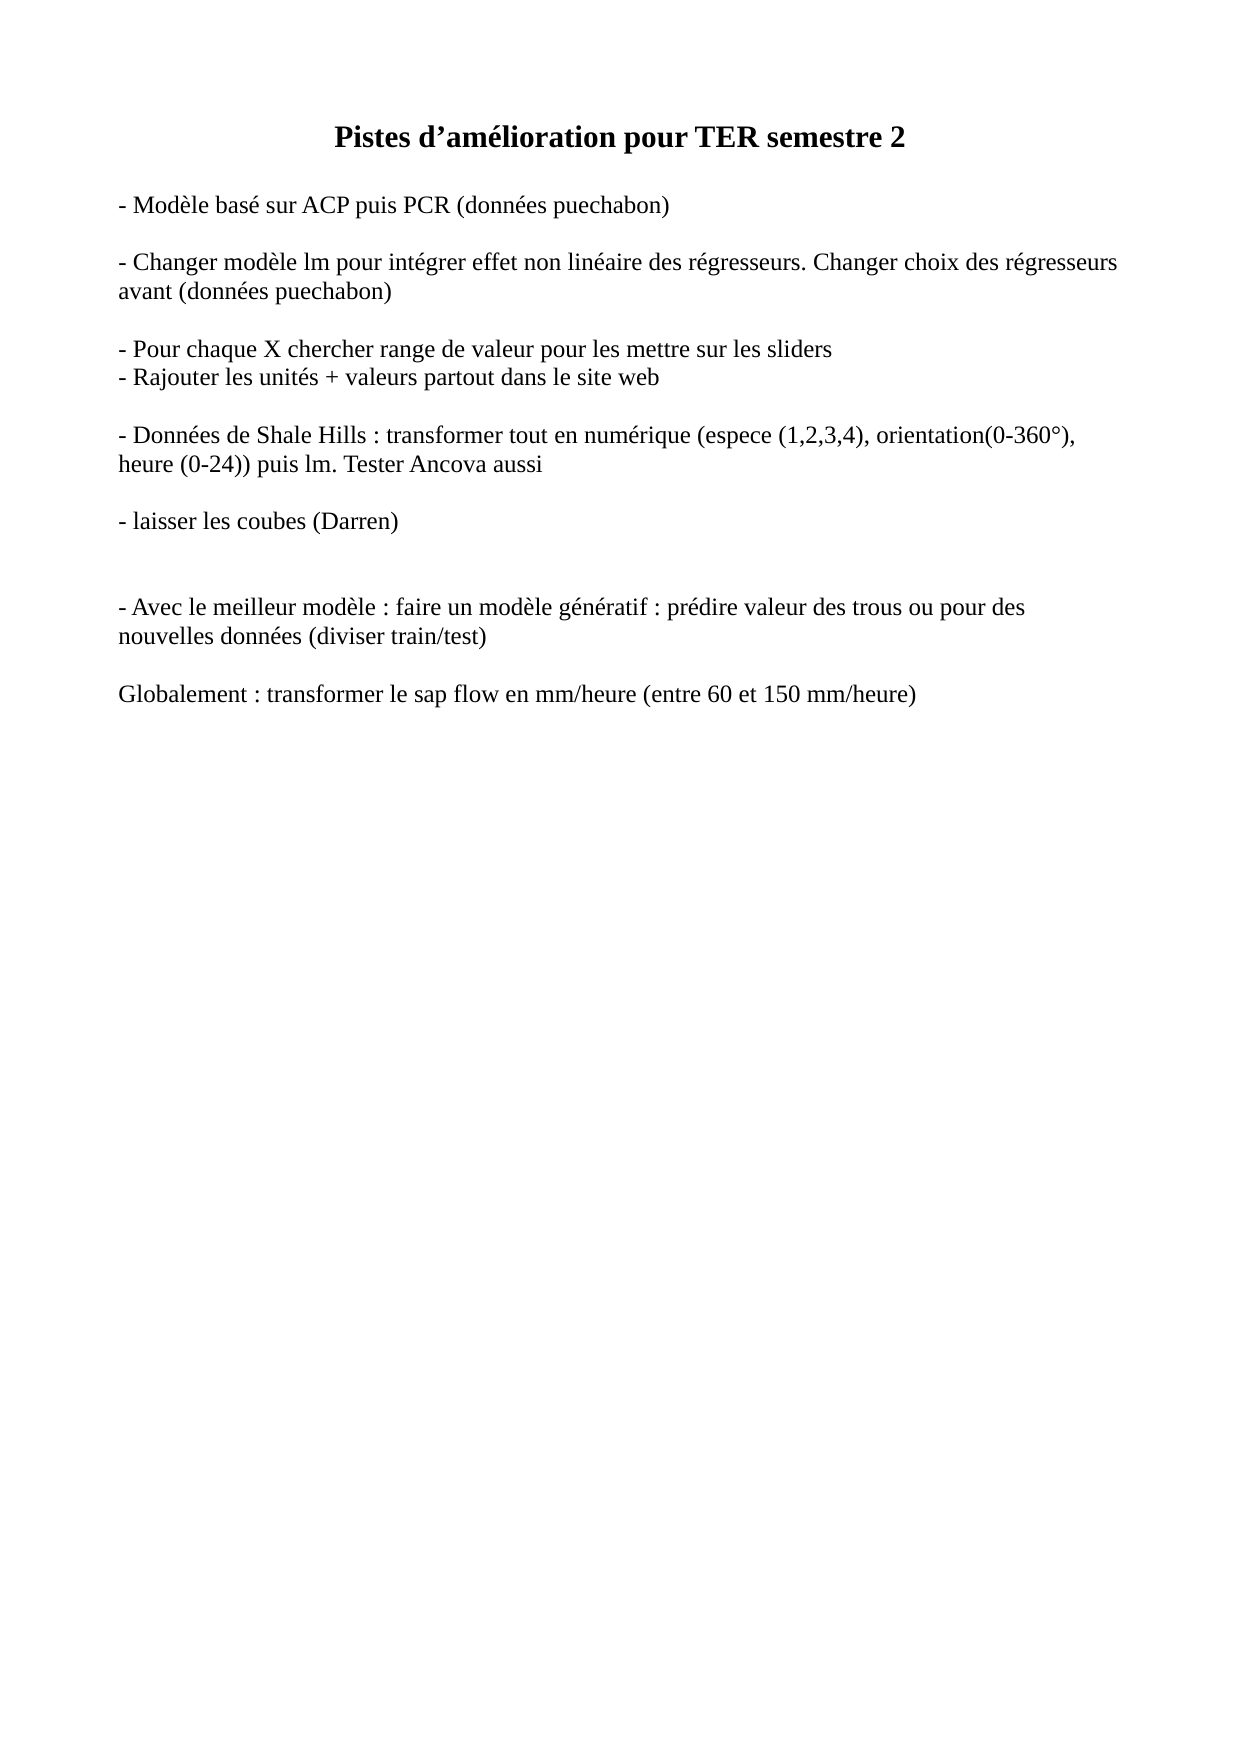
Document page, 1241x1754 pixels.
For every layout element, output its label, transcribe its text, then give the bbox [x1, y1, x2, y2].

text - laisser les coubes (Darren) [118, 506, 1122, 535]
text - Modèle basé sur ACP puis PCR (données puechabon) [118, 190, 1122, 219]
text Globalement : transformer le sap flow en mm/heure (entre 60 et 150 mm/heure) [118, 679, 1122, 707]
text - Pour chaque X chercher range de valeur pour les mettre sur les sliders [118, 334, 1122, 362]
text - Rajouter les unités + valeurs partout dans le site web [118, 362, 1122, 391]
text - Avec le meilleur modèle : faire un modèle génératif : prédire valeur des trous ou pour des nouvelles données (diviser train/test) [118, 592, 1122, 650]
text Pistes d’amélioration pour TER semestre 2 [118, 118, 1122, 154]
text - Données de Shale Hills : transformer tout en numérique (espece (1,2,3,4), orientation(0-360°), heure (0-24)) puis lm. Tester Ancova aussi [118, 420, 1122, 477]
text - Changer modèle lm pour intégrer effet non linéaire des régresseurs. Changer choix des régresseurs avant (données puechabon) [118, 247, 1122, 305]
